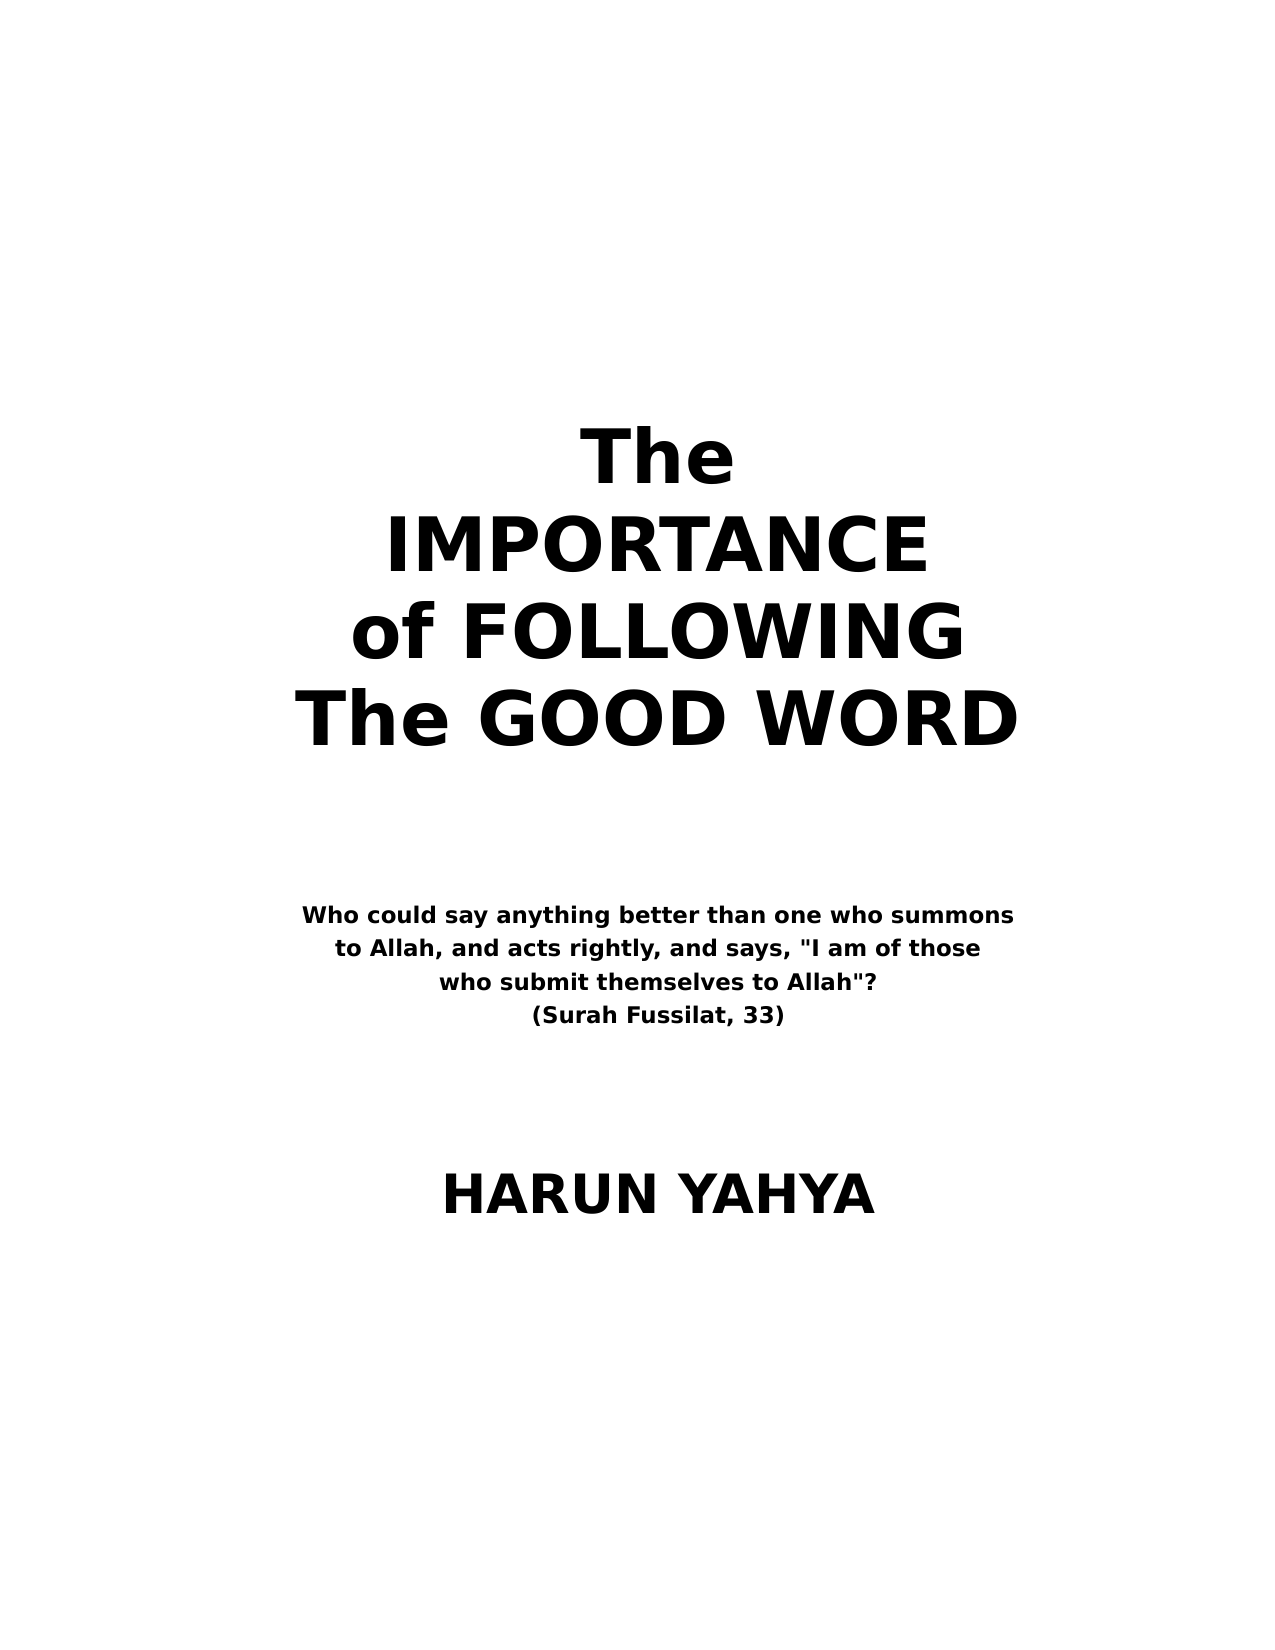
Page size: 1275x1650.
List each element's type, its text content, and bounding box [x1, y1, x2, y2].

text The [112, 414, 1145, 502]
text The GOOD WORD [112, 676, 1145, 763]
subtitle HARUN YAHYA [112, 1163, 1145, 1226]
text who submit themselves to Allah"? [112, 963, 1145, 997]
text of FOLLOWING [112, 589, 1145, 676]
text IMPORTANCE [112, 502, 1145, 589]
text to Allah, and acts rightly, and says, "I am of those [112, 930, 1145, 963]
text Who could say anything better than one who summons [112, 897, 1145, 930]
text (Surah Fussilat, 33) [112, 997, 1145, 1030]
